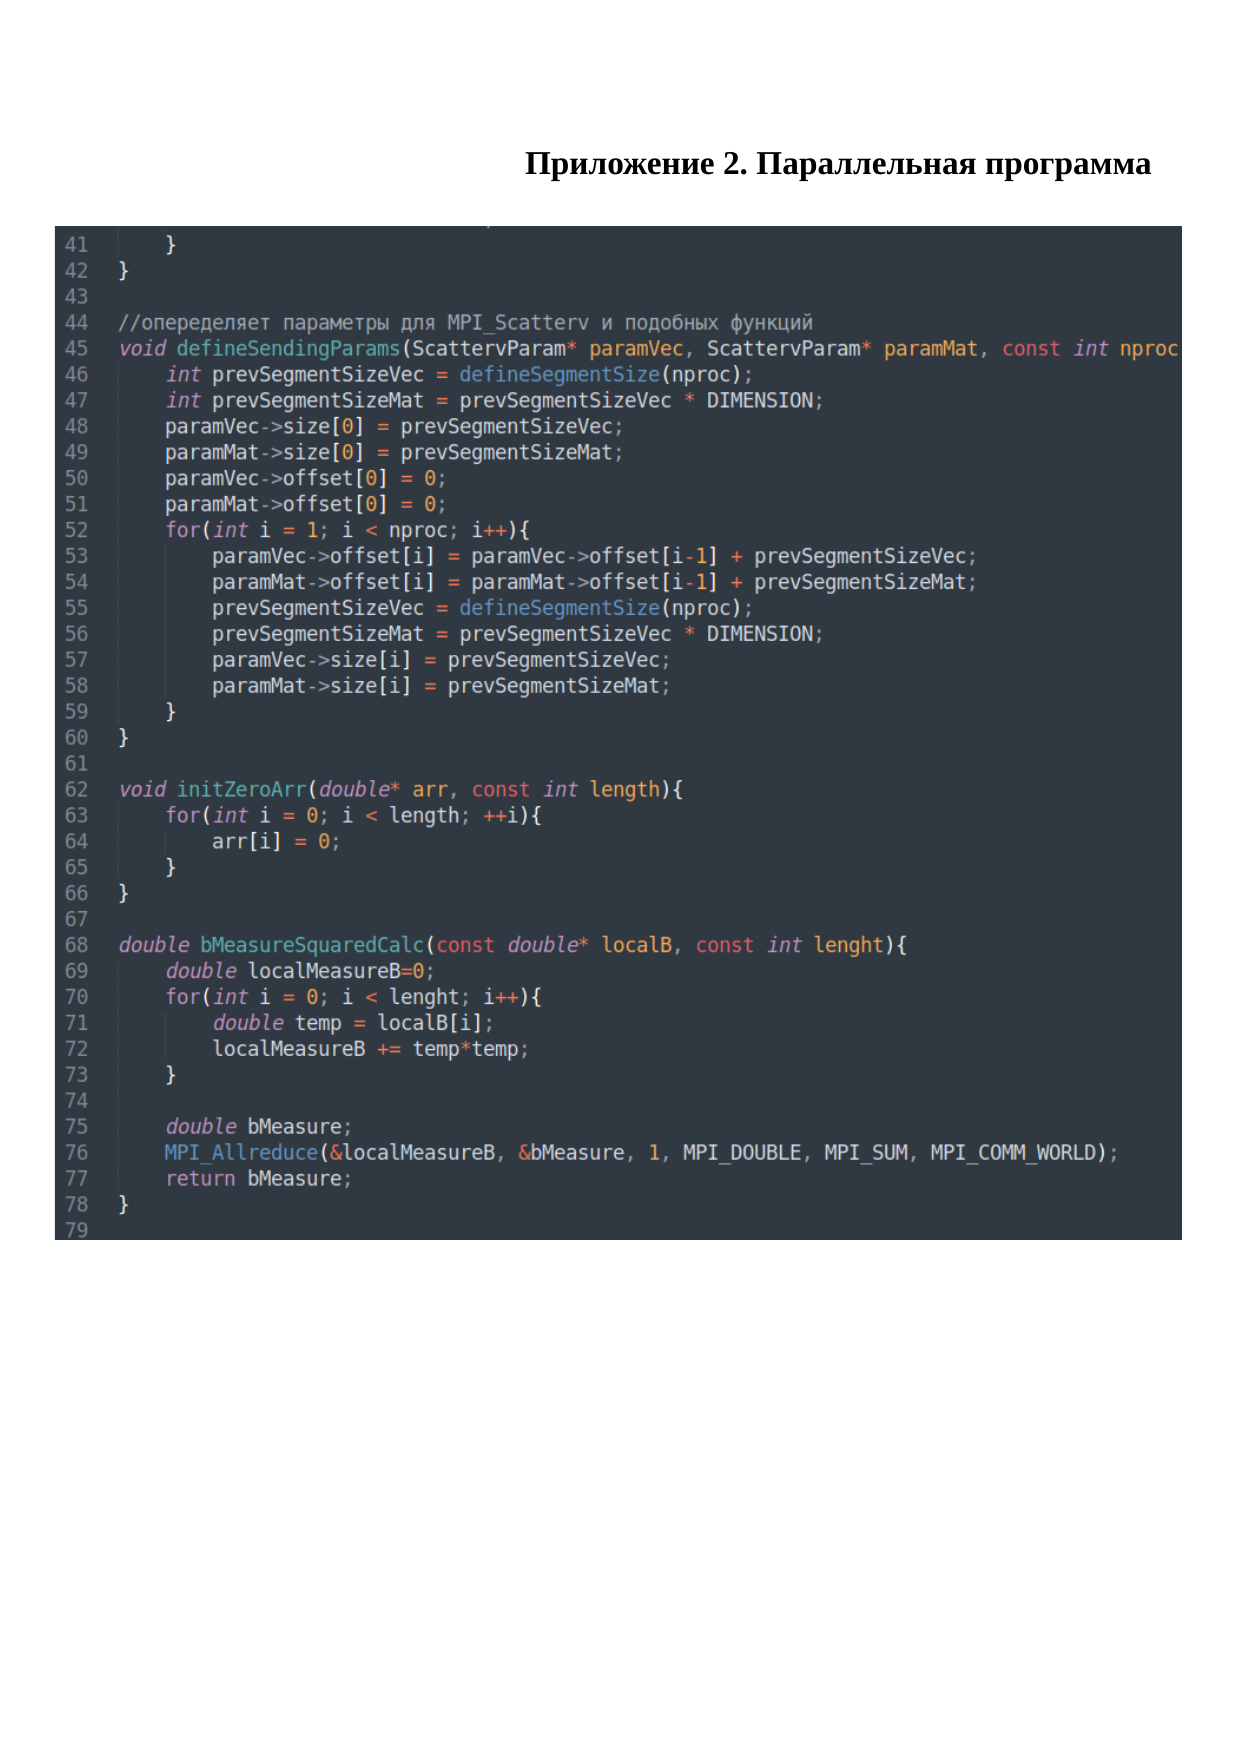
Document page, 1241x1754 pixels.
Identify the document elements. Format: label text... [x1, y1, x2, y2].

picture [54, 226, 1182, 1240]
subtitle Приложение 2. Параллельная программа [177, 143, 1152, 181]
